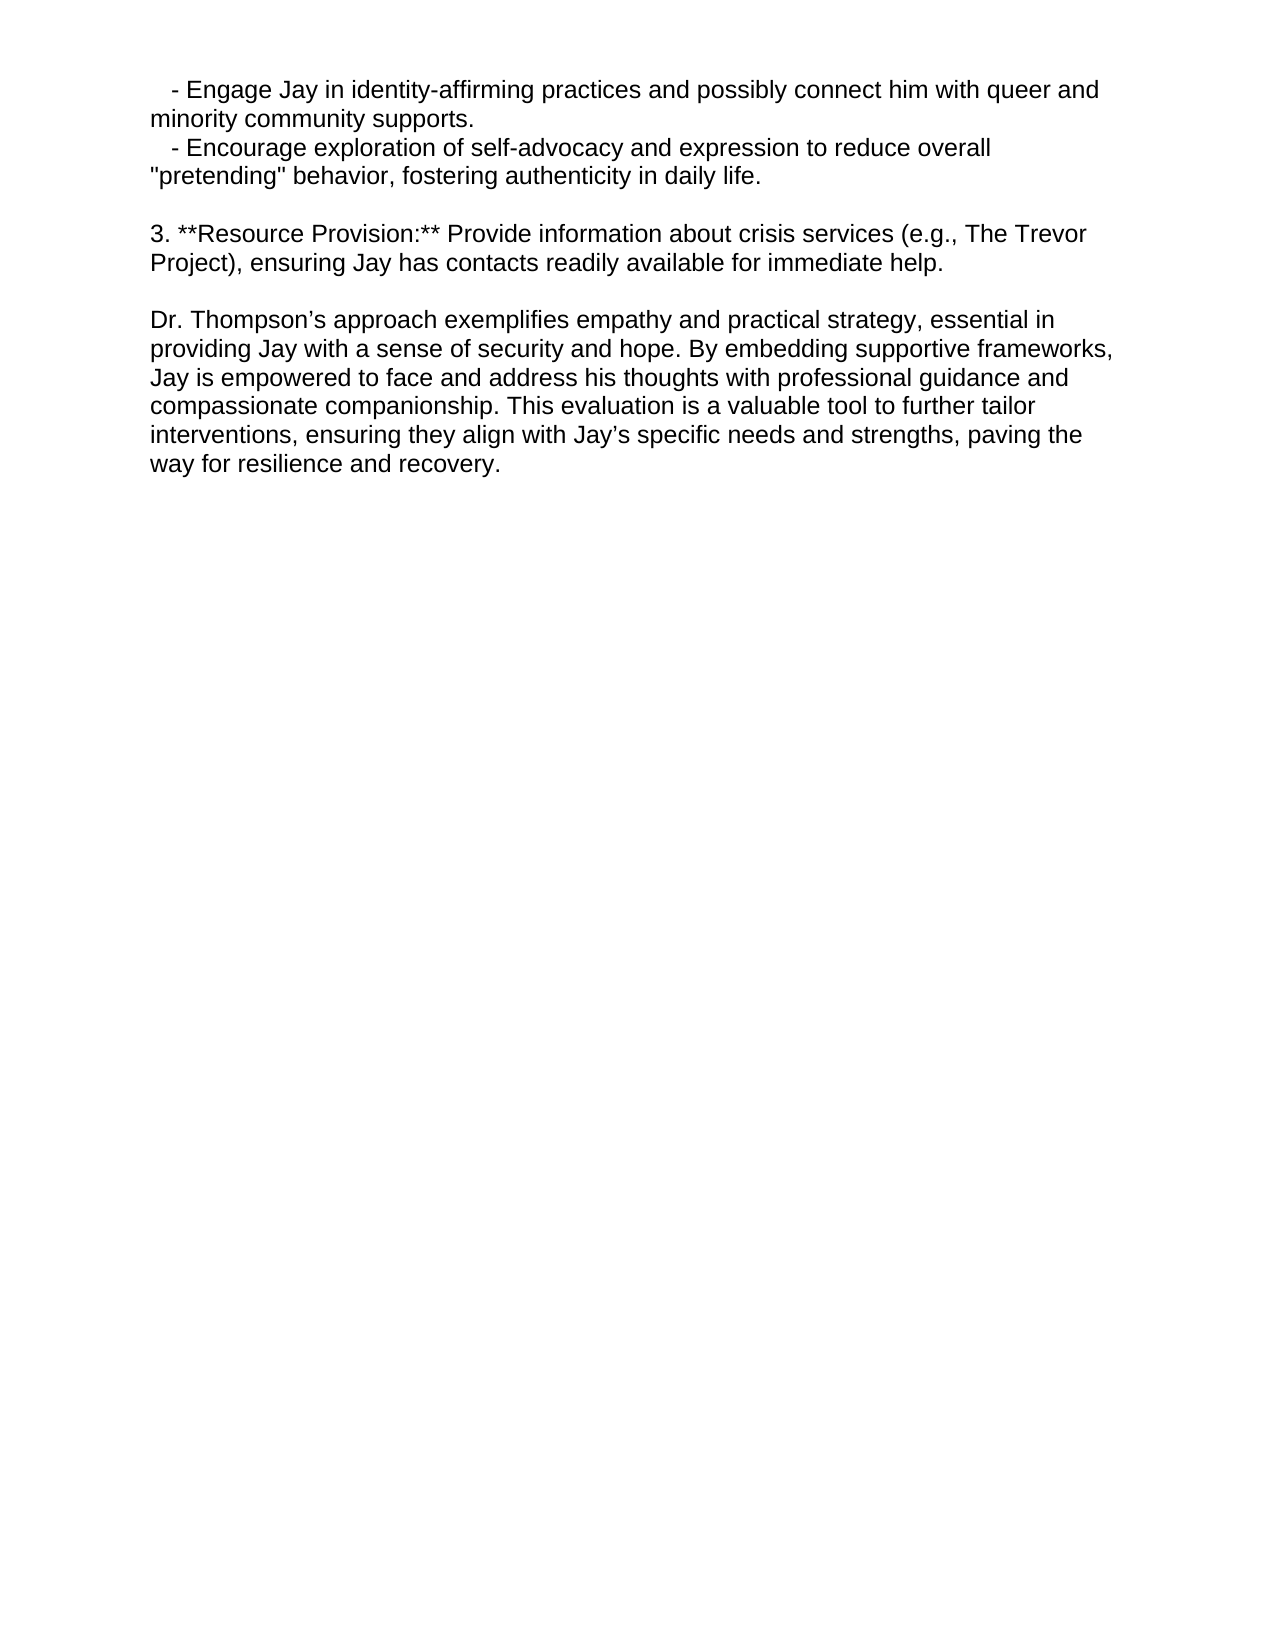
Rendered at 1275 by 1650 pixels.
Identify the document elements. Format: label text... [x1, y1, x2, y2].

text - Engage Jay in identity-affirming practices and possibly connect him with queer and minority community supports. [150, 75, 1125, 132]
text - Encourage exploration of self-advocacy and expression to reduce overall "pretending" behavior, fostering authenticity in daily life. [150, 132, 1125, 190]
text 3. **Resource Provision:** Provide information about crisis services (e.g., The Trevor Project), ensuring Jay has contacts readily available for immediate help. [150, 219, 1125, 276]
text Dr. Thompson’s approach exemplifies empathy and practical strategy, essential in providing Jay with a sense of security and hope. By embedding supportive frameworks, Jay is empowered to face and address his thoughts with professional guidance and compassionate companionship. This evaluation is a valuable tool to further tailor interventions, ensuring they align with Jay’s specific needs and strengths, paving the way for resilience and recovery. [150, 305, 1125, 477]
